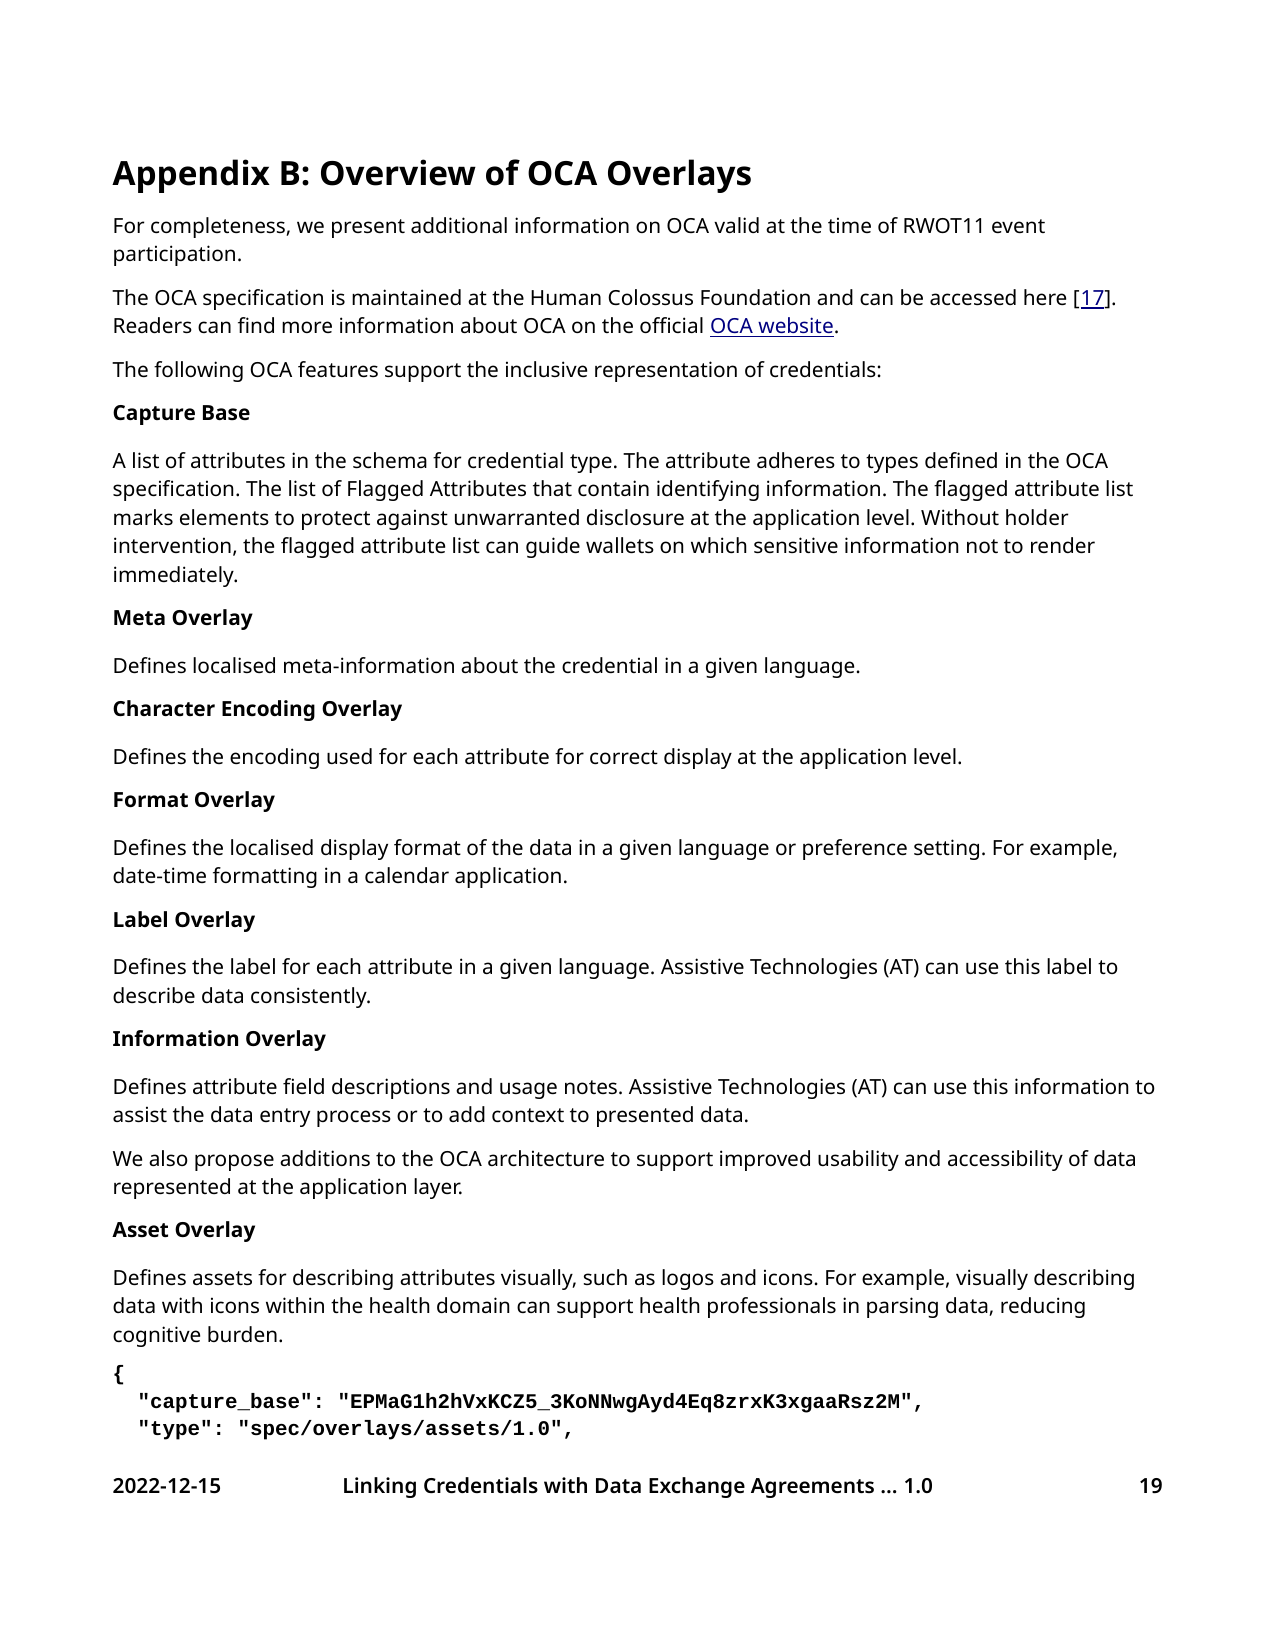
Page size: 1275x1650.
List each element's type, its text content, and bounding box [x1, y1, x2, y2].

text The following OCA features support the inclusive representation of credentials: [112, 355, 1162, 383]
text Defines the localised display format of the data in a given language or preference setting. For example, date-time formatting in a calendar application. [112, 833, 1162, 890]
subtitle Capture Base [112, 398, 1162, 427]
subtitle Meta Overlay [112, 603, 1162, 632]
subtitle Appendix B: Overview of OCA Overlays [112, 150, 1162, 195]
subtitle Asset Overlay [112, 1216, 1162, 1244]
text Defines localised meta-information about the credential in a given language. [112, 651, 1162, 679]
text "type": "spec/overlays/assets/1.0", [112, 1418, 1162, 1441]
text A list of attributes in the schema for credential type. The attribute adheres to types defined in the OCA specification. The list of Flagged Attributes that contain identifying information. The flagged attribute list marks elements to protect against unwarranted disclosure at the application level. Without holder intervention, the flagged attribute list can guide wallets on which sensitive information not to render immediately. [112, 446, 1162, 588]
text { [112, 1363, 1162, 1387]
subtitle Information Overlay [112, 1024, 1162, 1053]
text We also propose additions to the OCA architecture to support improved usability and accessibility of data represented at the application layer. [112, 1144, 1162, 1201]
text Defines the encoding used for each attribute for correct display at the application level. [112, 742, 1162, 770]
text Defines attribute field descriptions and usage notes. Assistive Technologies (AT) can use this information to assist the data entry process or to add context to presented data. [112, 1072, 1162, 1129]
text Defines assets for describing attributes visually, such as logos and icons. For example, visually describing data with icons within the health domain can support health professionals in parsing data, reducing cognitive burden. [112, 1263, 1162, 1348]
text "capture_base": "EPMaG1h2hVxKCZ5_3KoNNwgAyd4Eq8zrxK3xgaaRsz2M", [112, 1391, 1162, 1414]
subtitle Label Overlay [112, 905, 1162, 933]
text The OCA specification is maintained at the Human Colossus Foundation and can be accessed here [17]. Readers can find more information about OCA on the official OCA website. [112, 283, 1162, 340]
text Defines the label for each attribute in a given language. Assistive Technologies (AT) can use this label to describe data consistently. [112, 952, 1162, 1009]
text For completeness, we present additional information on OCA valid at the time of RWOT11 event participation. [112, 211, 1162, 268]
subtitle Character Encoding Overlay [112, 694, 1162, 723]
subtitle Format Overlay [112, 785, 1162, 814]
